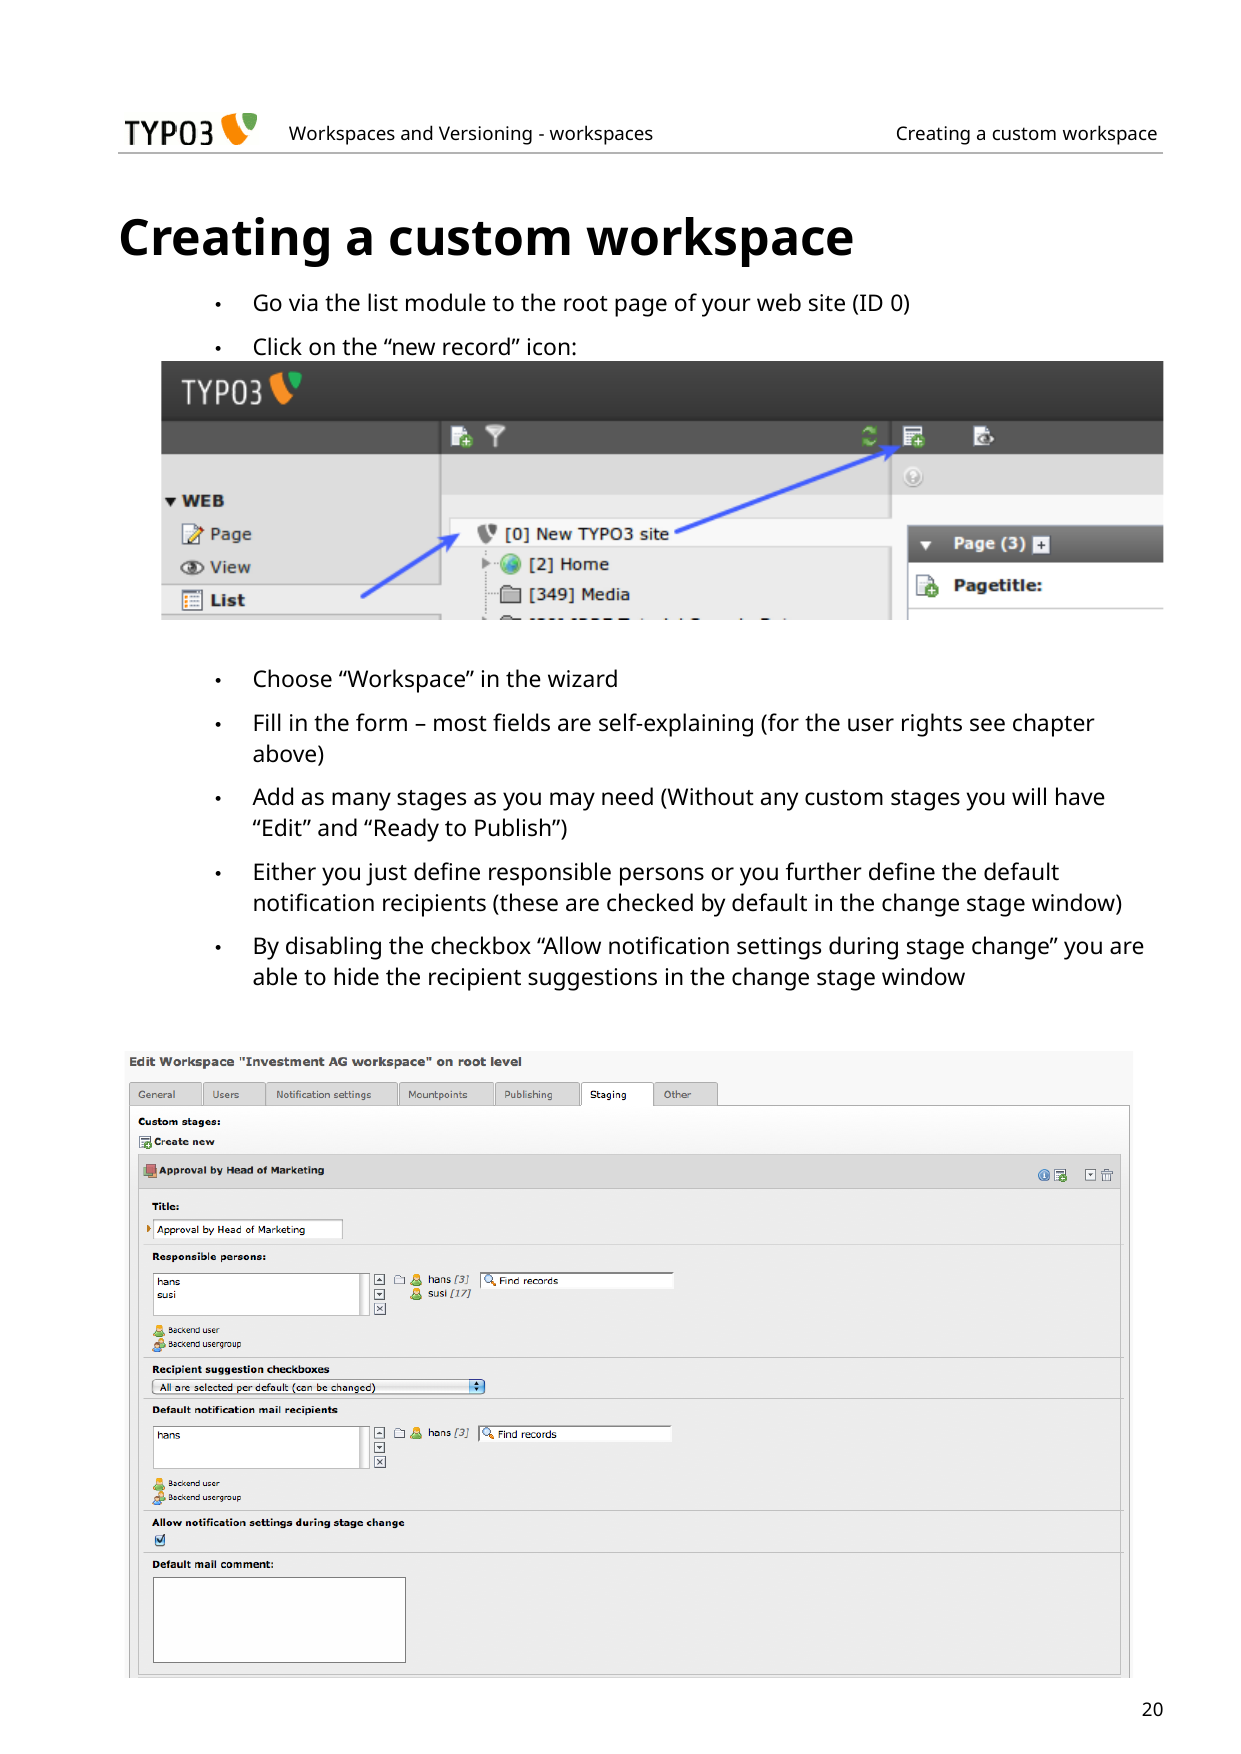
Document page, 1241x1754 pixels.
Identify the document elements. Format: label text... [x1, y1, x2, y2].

list Fill in the form – most fields are self-explaining (for the user rights see chapter above) [215, 707, 1163, 769]
picture [124, 112, 260, 145]
picture [161, 361, 1164, 620]
subtitle Creating a custom workspace [118, 202, 1163, 269]
list Either you just define responsible persons or you further define the default notification recipients (these are checked by default in the change stage window) [215, 856, 1163, 918]
list Add as many stages as you may need (Without any custom stages you will have “Edit” and “Ready to Publish”) [215, 781, 1163, 843]
list Choose “Workspace” in the wizard [215, 663, 1163, 694]
list Go via the list module to the root page of your web site (ID 0) [215, 287, 1163, 318]
list By disabling the checkbox “Allow notification settings during stage change” you are able to hide the recipient suggestions in the change stage window [215, 930, 1163, 992]
picture [124, 1051, 1134, 1678]
list Click on the “new record” icon: [215, 331, 1163, 361]
